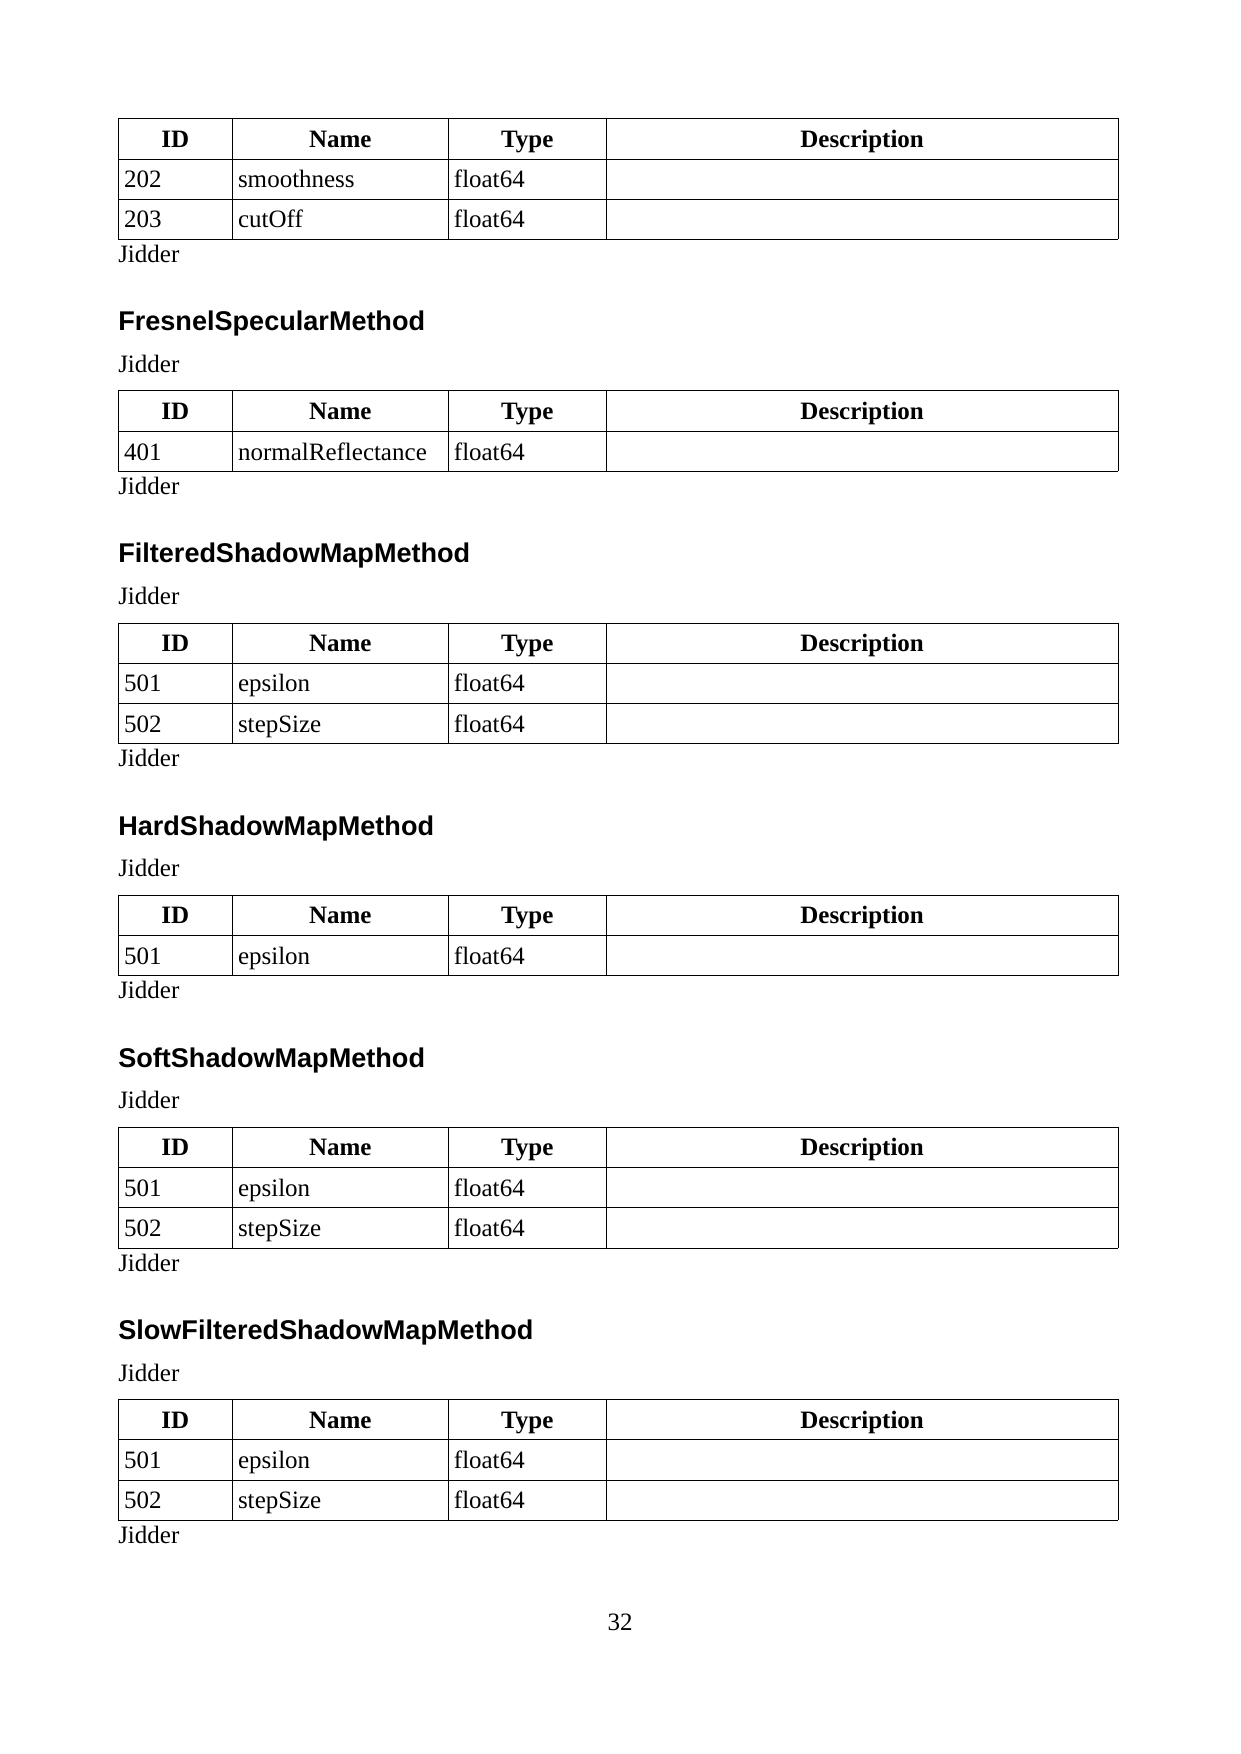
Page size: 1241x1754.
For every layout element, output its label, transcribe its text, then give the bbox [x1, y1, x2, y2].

table_cell float64 [449, 664, 606, 703]
subtitle HardShadowMapMethod [118, 810, 1122, 841]
text Jidder [118, 853, 1122, 882]
table_header Description [607, 119, 1118, 158]
table_cell stepSize [233, 704, 448, 743]
text Jidder [118, 1085, 1122, 1114]
table_cell [607, 160, 1118, 199]
text Jidder [118, 1358, 1122, 1386]
table_cell epsilon [233, 936, 448, 975]
text Jidder [118, 239, 1122, 268]
table_cell [607, 1481, 1118, 1520]
table_cell [607, 432, 1118, 471]
table_cell [607, 1168, 1118, 1207]
text Jidder [118, 1520, 1122, 1549]
table_cell normalReflectance [233, 432, 448, 471]
table_header Name [233, 624, 448, 663]
table_cell 502 [119, 704, 232, 743]
table_cell 501 [119, 936, 232, 975]
table_cell epsilon [233, 1168, 448, 1207]
table_header Type [449, 896, 606, 935]
table_cell 501 [119, 664, 232, 703]
subtitle SlowFilteredShadowMapMethod [118, 1314, 1122, 1345]
table_cell [607, 1440, 1118, 1479]
table_cell [607, 664, 1118, 703]
table_header ID [119, 896, 232, 935]
table_cell stepSize [233, 1481, 448, 1520]
table_cell stepSize [233, 1208, 448, 1248]
subtitle SoftShadowMapMethod [118, 1042, 1122, 1073]
table_cell 501 [119, 1440, 232, 1479]
table_cell 502 [119, 1481, 232, 1520]
table_header Name [233, 391, 448, 431]
table_header ID [119, 1400, 232, 1439]
table_header Type [449, 119, 606, 158]
table_header Name [233, 119, 448, 158]
text Jidder [118, 349, 1122, 378]
table_cell float64 [449, 200, 606, 239]
table_cell [607, 704, 1118, 743]
text Jidder [118, 581, 1122, 610]
table_cell float64 [449, 160, 606, 199]
table_cell float64 [449, 1208, 606, 1248]
table_cell 203 [119, 200, 232, 239]
table_header ID [119, 1128, 232, 1167]
table_cell 401 [119, 432, 232, 471]
table_header Name [233, 1400, 448, 1439]
table_header Description [607, 1400, 1118, 1439]
table_cell 501 [119, 1168, 232, 1207]
text Jidder [118, 471, 1122, 500]
table_cell float64 [449, 936, 606, 975]
table_cell smoothness [233, 160, 448, 199]
table_cell float64 [449, 1440, 606, 1479]
table_cell 202 [119, 160, 232, 199]
table_cell [607, 1208, 1118, 1248]
subtitle FilteredShadowMapMethod [118, 537, 1122, 569]
table_header Type [449, 624, 606, 663]
table_header Type [449, 391, 606, 431]
table_header ID [119, 119, 232, 158]
table_cell float64 [449, 432, 606, 471]
text Jidder [118, 975, 1122, 1004]
table_header Description [607, 391, 1118, 431]
table_cell float64 [449, 1481, 606, 1520]
table_cell [607, 936, 1118, 975]
table_header Type [449, 1400, 606, 1439]
table_header Name [233, 896, 448, 935]
table_header Description [607, 896, 1118, 935]
table_cell epsilon [233, 1440, 448, 1479]
text Jidder [118, 1248, 1122, 1276]
table_cell cutOff [233, 200, 448, 239]
subtitle FresnelSpecularMethod [118, 305, 1122, 337]
table_cell float64 [449, 704, 606, 743]
table_cell [607, 200, 1118, 239]
table_cell float64 [449, 1168, 606, 1207]
table_header Description [607, 624, 1118, 663]
table_cell epsilon [233, 664, 448, 703]
table_header ID [119, 624, 232, 663]
table_cell 502 [119, 1208, 232, 1248]
table_header Name [233, 1128, 448, 1167]
text Jidder [118, 743, 1122, 772]
table_header Description [607, 1128, 1118, 1167]
table_header ID [119, 391, 232, 431]
table_header Type [449, 1128, 606, 1167]
